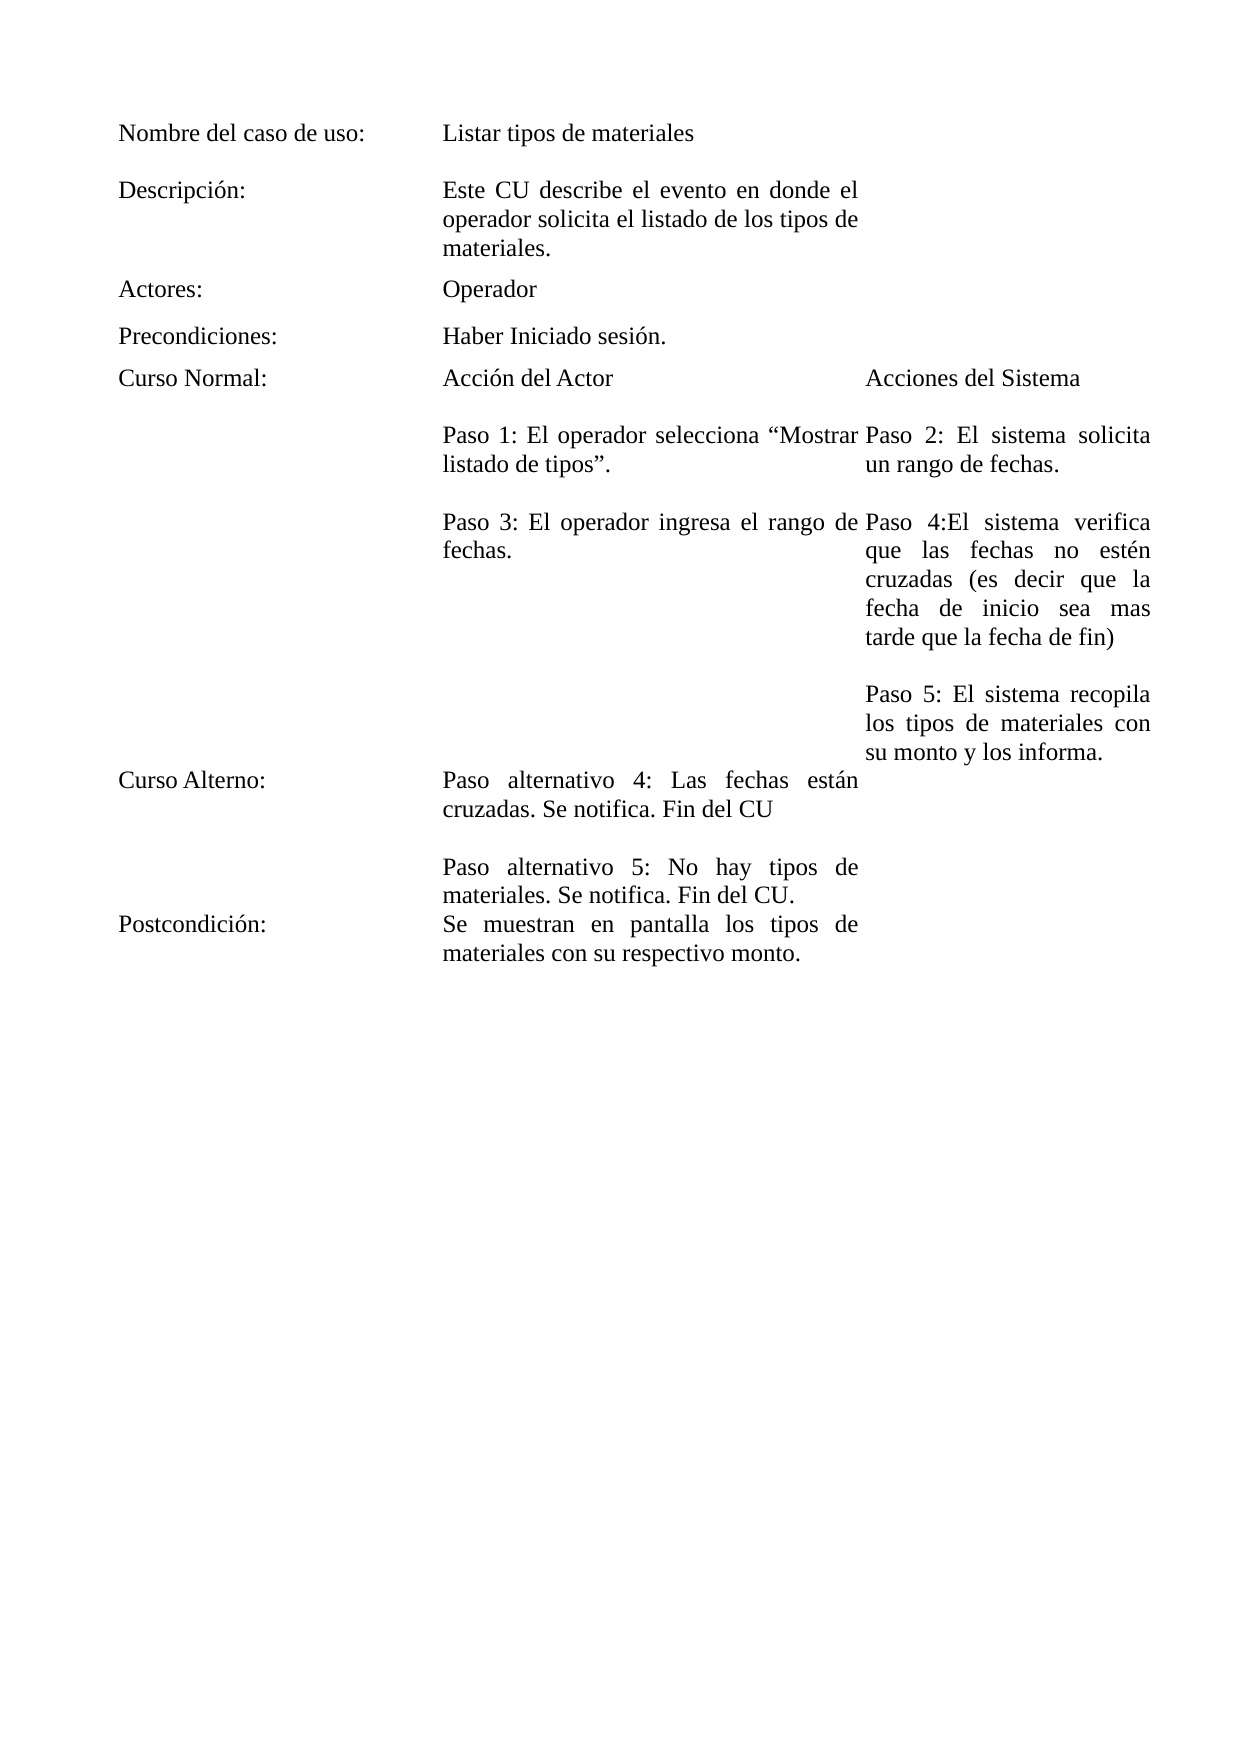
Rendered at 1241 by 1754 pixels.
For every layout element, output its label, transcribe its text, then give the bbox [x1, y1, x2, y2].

table_cell [862, 176, 1154, 274]
table_cell Se muestran en pantalla los tipos de materiales con su respectivo monto. [439, 909, 862, 972]
table_cell Postcondición: [115, 909, 439, 972]
table_cell Acción del Actor [439, 363, 862, 420]
table_header [862, 118, 1154, 176]
table_cell [862, 321, 1154, 363]
table_cell Operador [439, 274, 862, 321]
table_cell [862, 274, 1154, 321]
table_header Listar tipos de materiales [439, 118, 862, 176]
table_cell Actores: [115, 274, 439, 321]
table_cell Acciones del Sistema [862, 363, 1154, 420]
table_cell Curso Alterno: [115, 765, 439, 909]
table_cell Paso 1: El operador selecciona “Mostrar listado de tipos”. Paso 3: El operador ingresa el rango de fechas. [439, 420, 862, 765]
table_cell [862, 909, 1154, 972]
table_header Nombre del caso de uso: [115, 118, 439, 176]
table_cell Descripción: [115, 176, 439, 274]
table_cell [115, 420, 439, 765]
table_cell [862, 765, 1154, 909]
table_cell Curso Normal: [115, 363, 439, 420]
table_cell Haber Iniciado sesión. [439, 321, 862, 363]
table_cell Paso alternativo 4: Las fechas están cruzadas. Se notifica. Fin del CU Paso alternativo 5: No hay tipos de materiales. Se notifica. Fin del CU. [439, 765, 862, 909]
table_cell Precondiciones: [115, 321, 439, 363]
table_cell Paso 2: El sistema solicita un rango de fechas. Paso 4:El sistema verifica que las fechas no estén cruzadas (es decir que la fecha de inicio sea mas tarde que la fecha de fin) Paso 5: El sistema recopila los tipos de materiales con su monto y los informa. [862, 420, 1154, 765]
table_cell Este CU describe el evento en donde el operador solicita el listado de los tipos de materiales. [439, 176, 862, 274]
